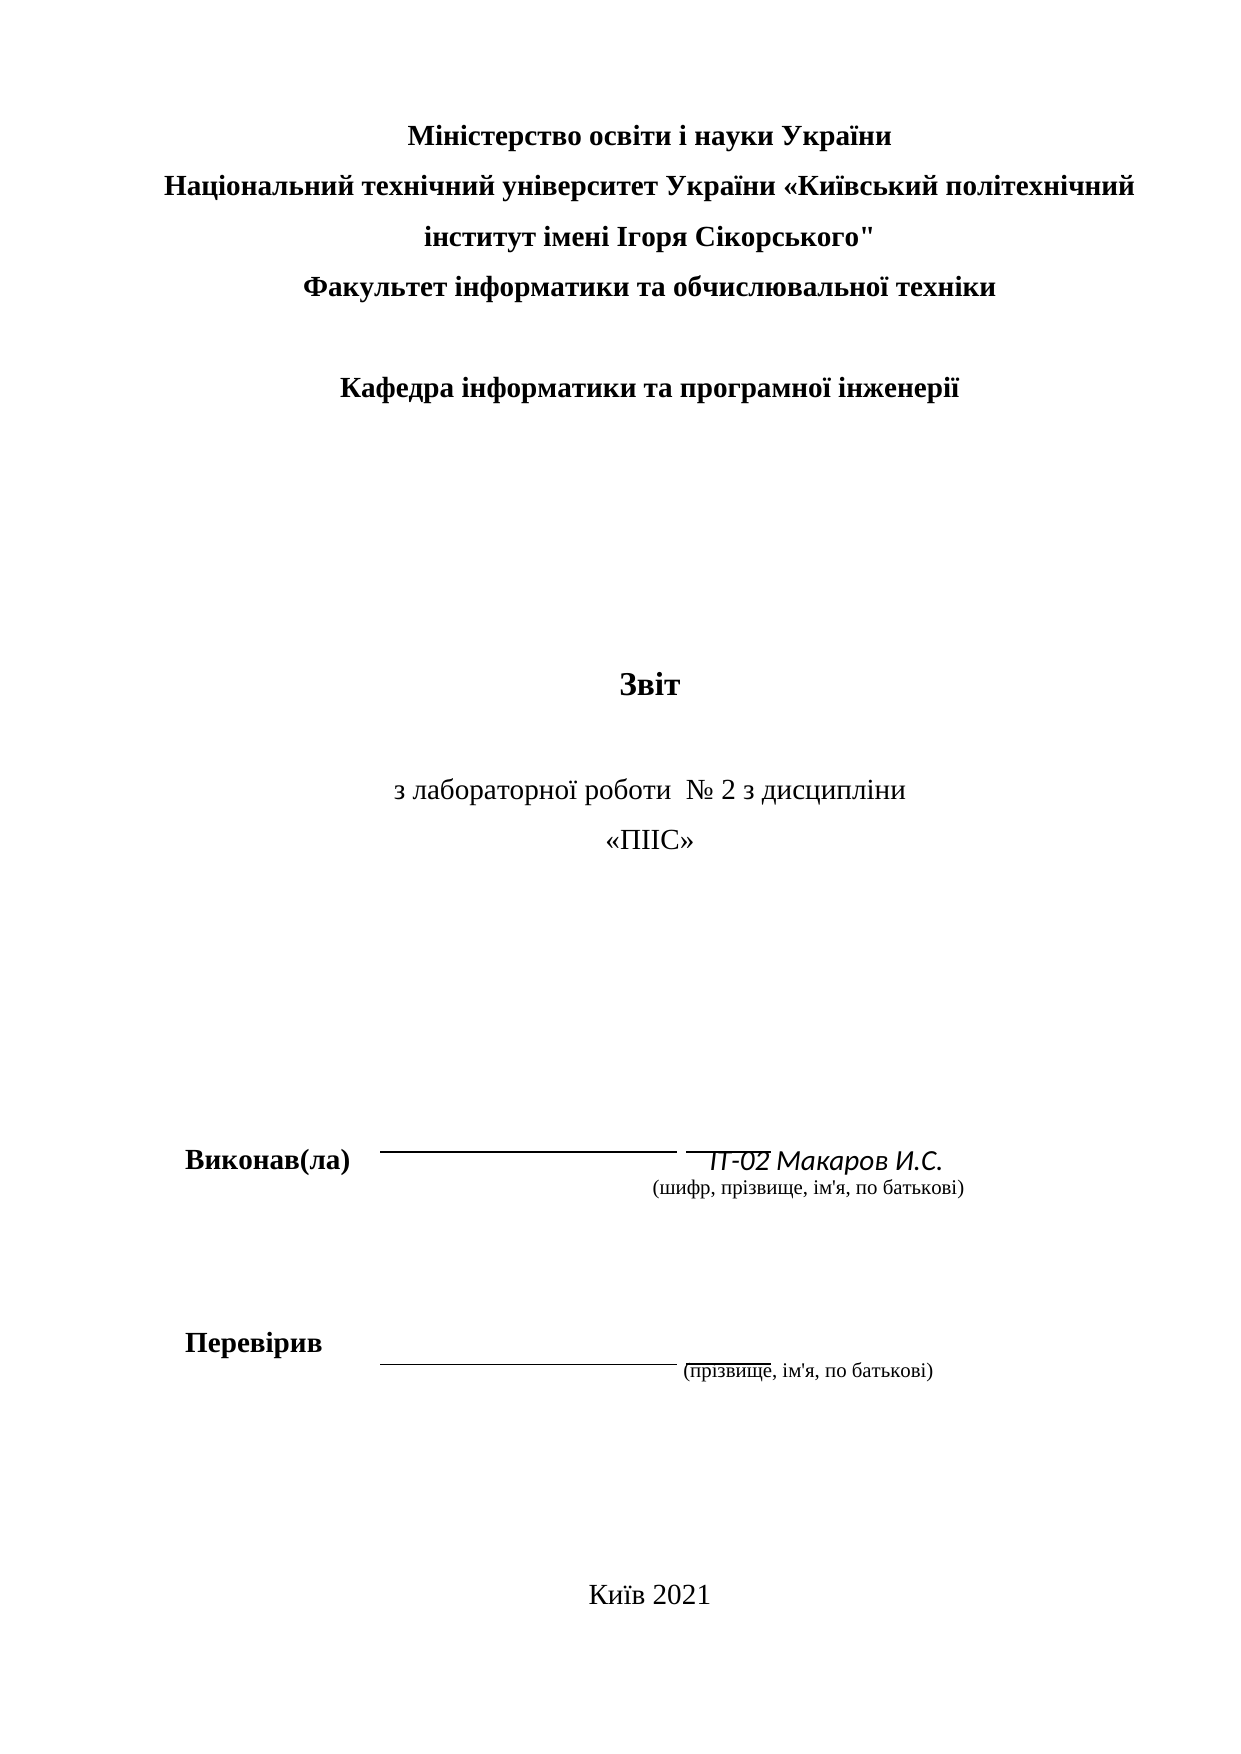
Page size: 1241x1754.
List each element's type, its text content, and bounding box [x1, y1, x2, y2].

text «ПІІС» [148, 822, 1152, 856]
text Факультет інформатики та обчислювальної техніки [148, 269, 1152, 303]
text Міністерство освіти і науки України [148, 118, 1152, 152]
text Звіт [148, 664, 1152, 703]
text з лабораторної роботи № 2 з дисципліни [148, 772, 1152, 806]
text Кафедра інформатики та програмної інженерії [148, 370, 1152, 403]
text Київ 2021 [148, 1577, 1152, 1611]
text Національний технічний університет України «Київський політехнічний інститут імені Ігоря Сікорського" [148, 168, 1152, 252]
